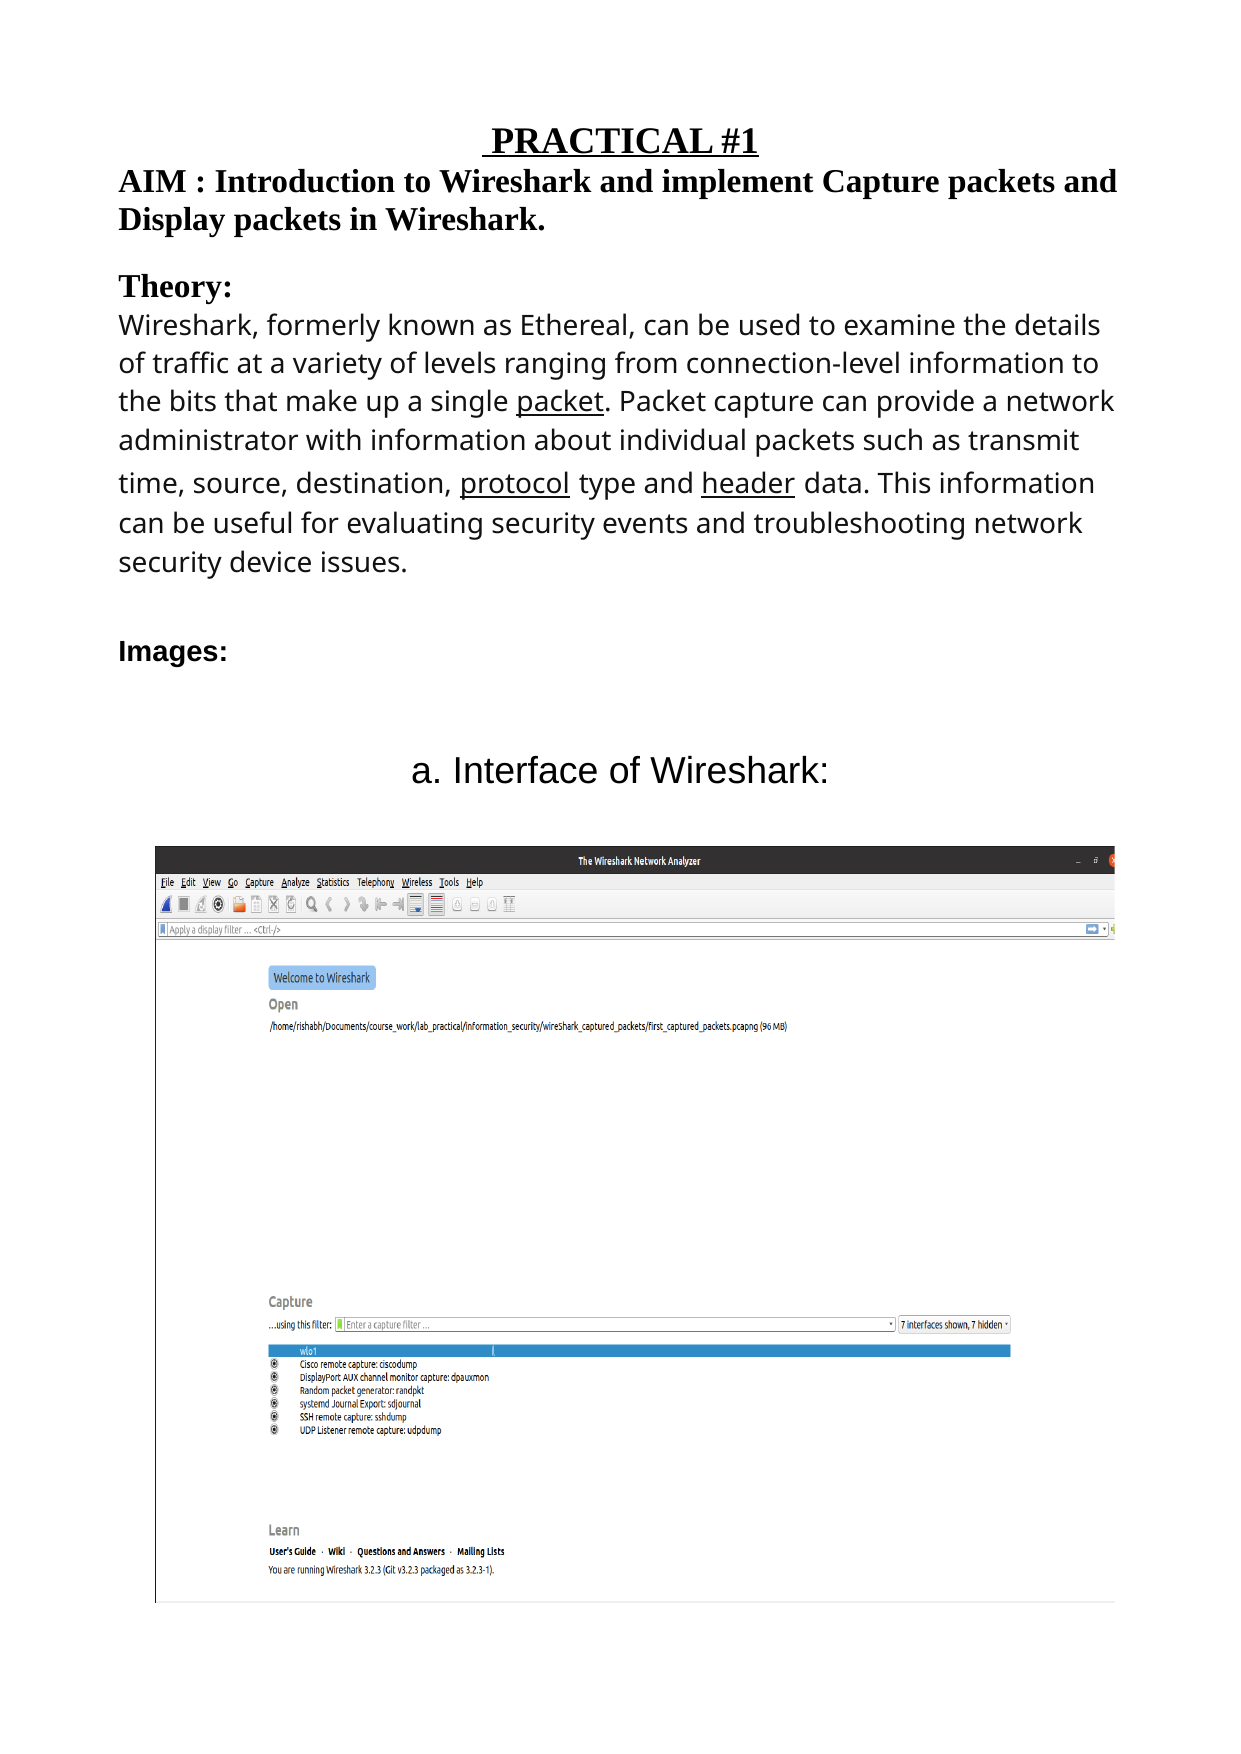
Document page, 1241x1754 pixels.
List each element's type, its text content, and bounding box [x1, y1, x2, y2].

text Wireshark, formerly known as Ethereal, can be used to examine the details of traffic at a variety of levels ranging from connection-level information to the bits that make up a single packet. Packet capture can provide a network administrator with information about individual packets such as transmit time, source, destination, protocol type and header data. This information can be useful for evaluating security events and troubleshooting network security device issues. [118, 305, 1122, 580]
subtitle Images: [118, 634, 1122, 668]
picture [155, 846, 1115, 1603]
text Theory: [118, 267, 1122, 305]
text PRACTICAL #1 [118, 118, 1122, 161]
subtitle a. Interface of Wireshark: [118, 748, 1122, 791]
text AIM : Introduction to Wireshark and implement Capture packets and Display packets in Wireshark. [118, 161, 1122, 238]
